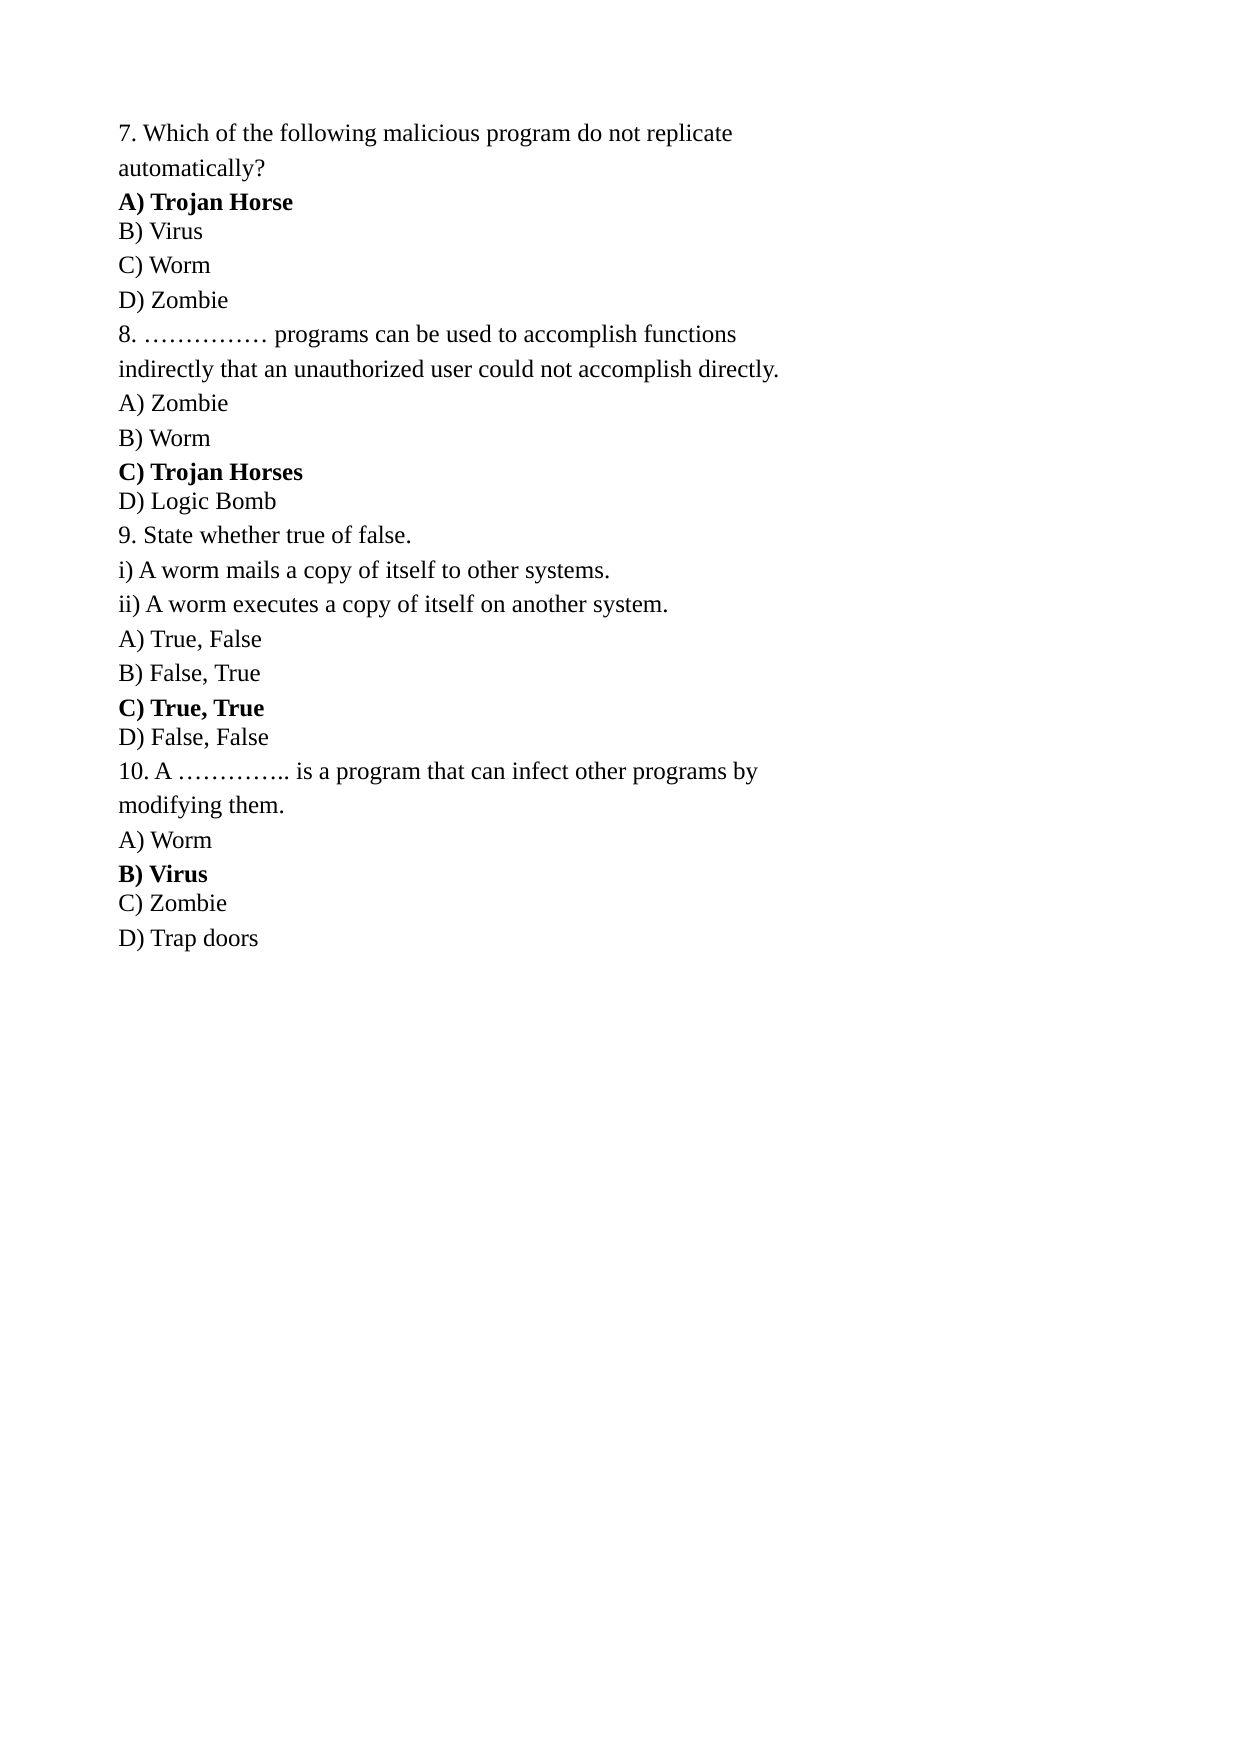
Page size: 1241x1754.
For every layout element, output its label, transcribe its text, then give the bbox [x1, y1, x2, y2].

text D) False, False [118, 722, 1122, 750]
text 9. State whether true of false. [118, 520, 1122, 549]
text C) True, True [118, 693, 1122, 722]
text B) False, True [118, 658, 1122, 687]
text A) Zombie [118, 388, 1122, 417]
text 8. …………… programs can be used to accomplish functions indirectly that an unauthorized user could not accomplish directly. [118, 319, 1122, 382]
text A) Trojan Horse [118, 187, 1122, 216]
text ii) A worm executes a copy of itself on another system. [118, 589, 1122, 618]
text A) Worm [118, 825, 1122, 854]
text C) Worm [118, 250, 1122, 279]
text A) True, False [118, 624, 1122, 653]
text i) A worm mails a copy of itself to other systems. [118, 555, 1122, 584]
text D) Zombie [118, 285, 1122, 313]
text C) Trojan Horses [118, 457, 1122, 486]
text C) Zombie [118, 888, 1122, 917]
text D) Trap doors [118, 923, 1122, 951]
text B) Virus [118, 859, 1122, 888]
text 7. Which of the following malicious program do not replicate automatically? [118, 118, 1122, 181]
text 10. A ………….. is a program that can infect other programs by modifying them. [118, 756, 1122, 819]
text D) Logic Bomb [118, 486, 1122, 515]
text B) Worm [118, 423, 1122, 451]
text B) Virus [118, 216, 1122, 244]
